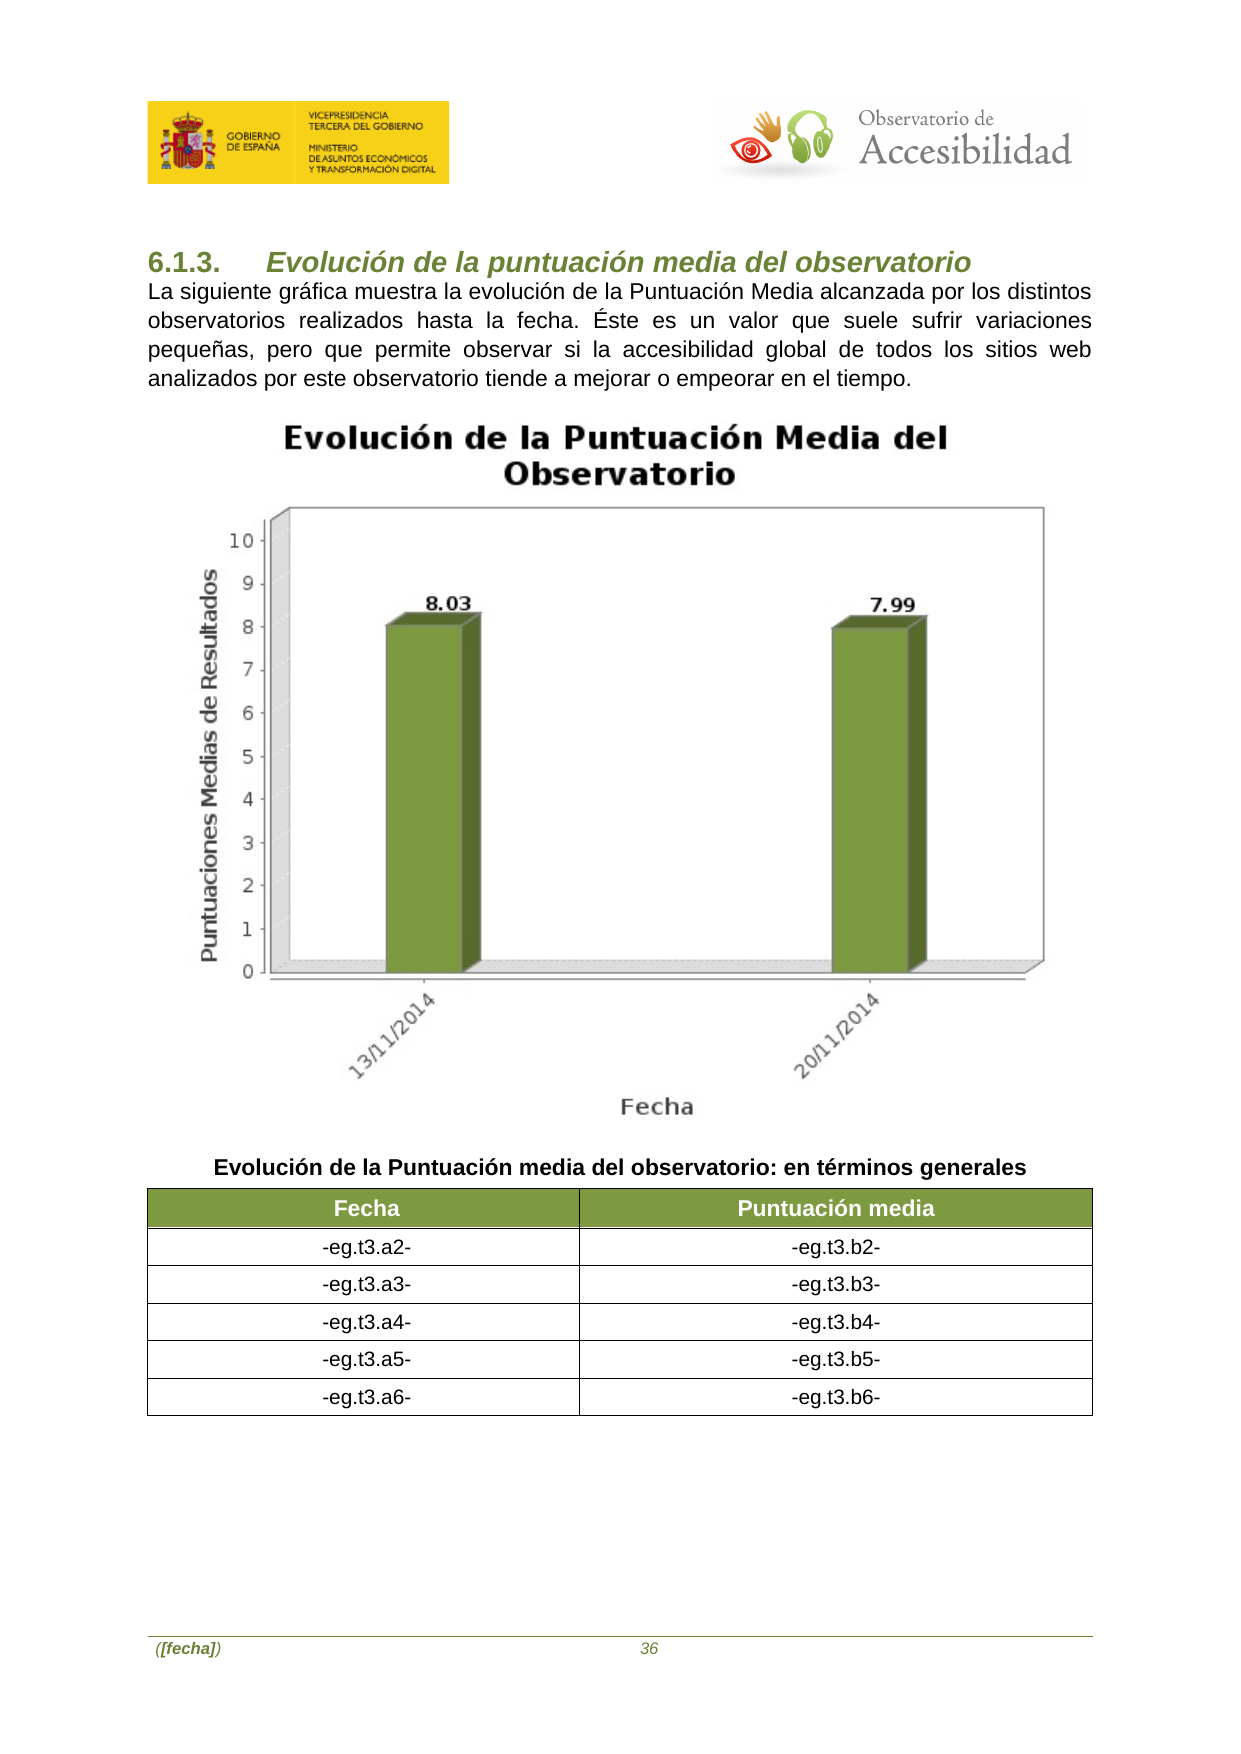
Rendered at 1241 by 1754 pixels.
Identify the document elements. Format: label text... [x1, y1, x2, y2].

table_cell -eg.t3.a4- [148, 1304, 579, 1340]
text La siguiente gráfica muestra la evolución de la Puntuación Media alcanzada por los distintos observatorios realizados hasta la fecha. Éste es un valor que suele sufrir variaciones pequeñas, pero que permite observar si la accesibilidad global de todos los sitios web analizados por este observatorio tiende a mejorar o empeorar en el tiempo. [148, 278, 1092, 391]
table_header Fecha [148, 1189, 579, 1227]
text Evolución de la Puntuación media del observatorio: en términos generales [148, 1153, 1092, 1180]
table_cell -eg.t3.b6- [580, 1379, 1092, 1415]
table_cell -eg.t3.b2- [580, 1229, 1092, 1265]
table_cell -eg.t3.a5- [148, 1341, 579, 1377]
picture [710, 101, 1086, 184]
table_cell -eg.t3.a3- [148, 1266, 579, 1302]
picture [178, 419, 1062, 1129]
table_cell -eg.t3.a2- [148, 1229, 579, 1265]
table_cell -eg.t3.b5- [580, 1341, 1092, 1377]
table_cell -eg.t3.b3- [580, 1266, 1092, 1302]
picture [147, 101, 450, 184]
table_cell -eg.t3.a6- [148, 1379, 579, 1415]
subtitle Evolución de la puntuación media del observatorio [148, 245, 1092, 278]
table_header Puntuación media [580, 1189, 1092, 1227]
table_cell -eg.t3.b4- [580, 1304, 1092, 1340]
